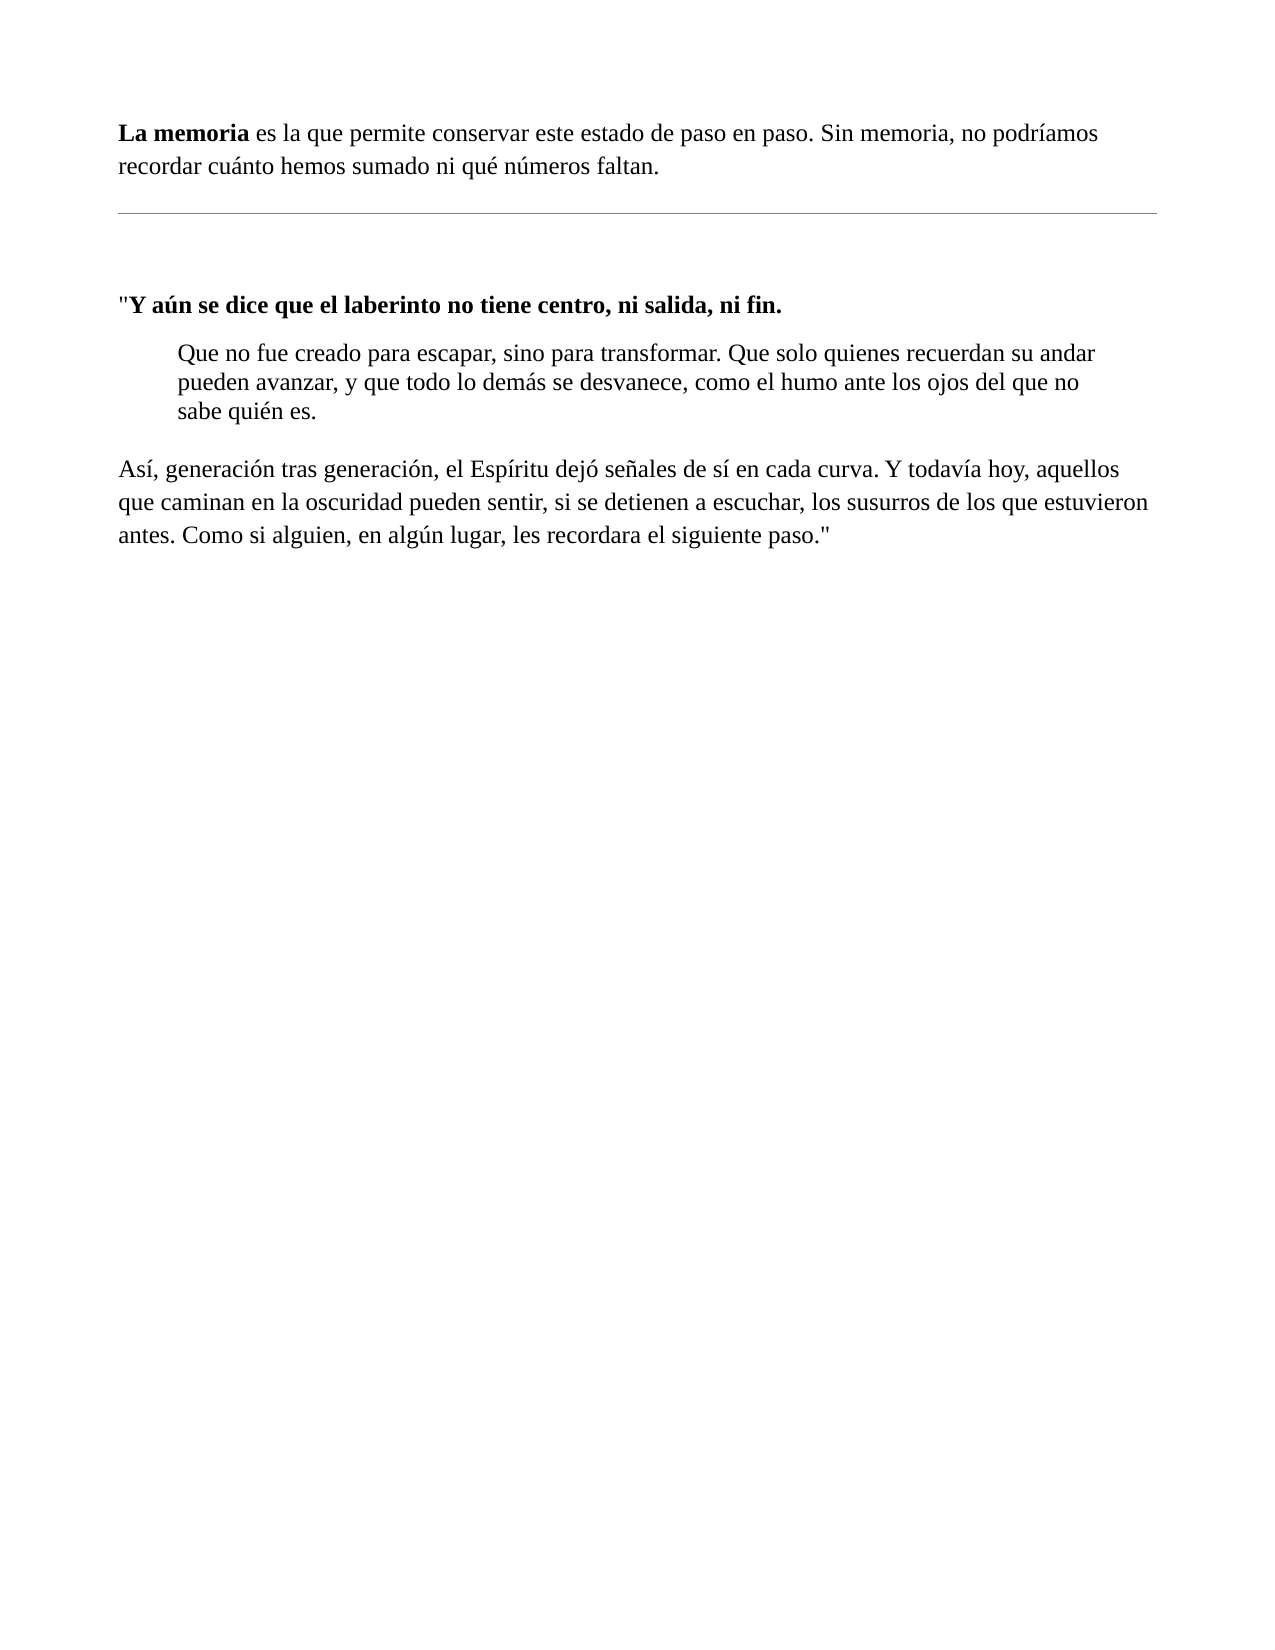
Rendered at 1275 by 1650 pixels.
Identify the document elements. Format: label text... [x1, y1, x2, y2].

text La memoria es la que permite conservar este estado de paso en paso. Sin memoria, no podríamos recordar cuánto hemos sumado ni qué números faltan. [118, 118, 1157, 180]
text Que no fue creado para escapar, sino para transformar. Que solo quienes recuerdan su andar pueden avanzar, y que todo lo demás se desvanece, como el humo ante los ojos del que no sabe quién es. [177, 338, 1098, 424]
text Así, generación tras generación, el Espíritu dejó señales de sí en cada curva. Y todavía hoy, aquellos que caminan en la oscuridad pueden sentir, si se detienen a escuchar, los susurros de los que estuvieron antes. Como si alguien, en algún lugar, les recordara el siguiente paso." [118, 454, 1157, 549]
text "Y aún se dice que el laberinto no tiene centro, ni salida, ni fin. [118, 291, 1157, 319]
